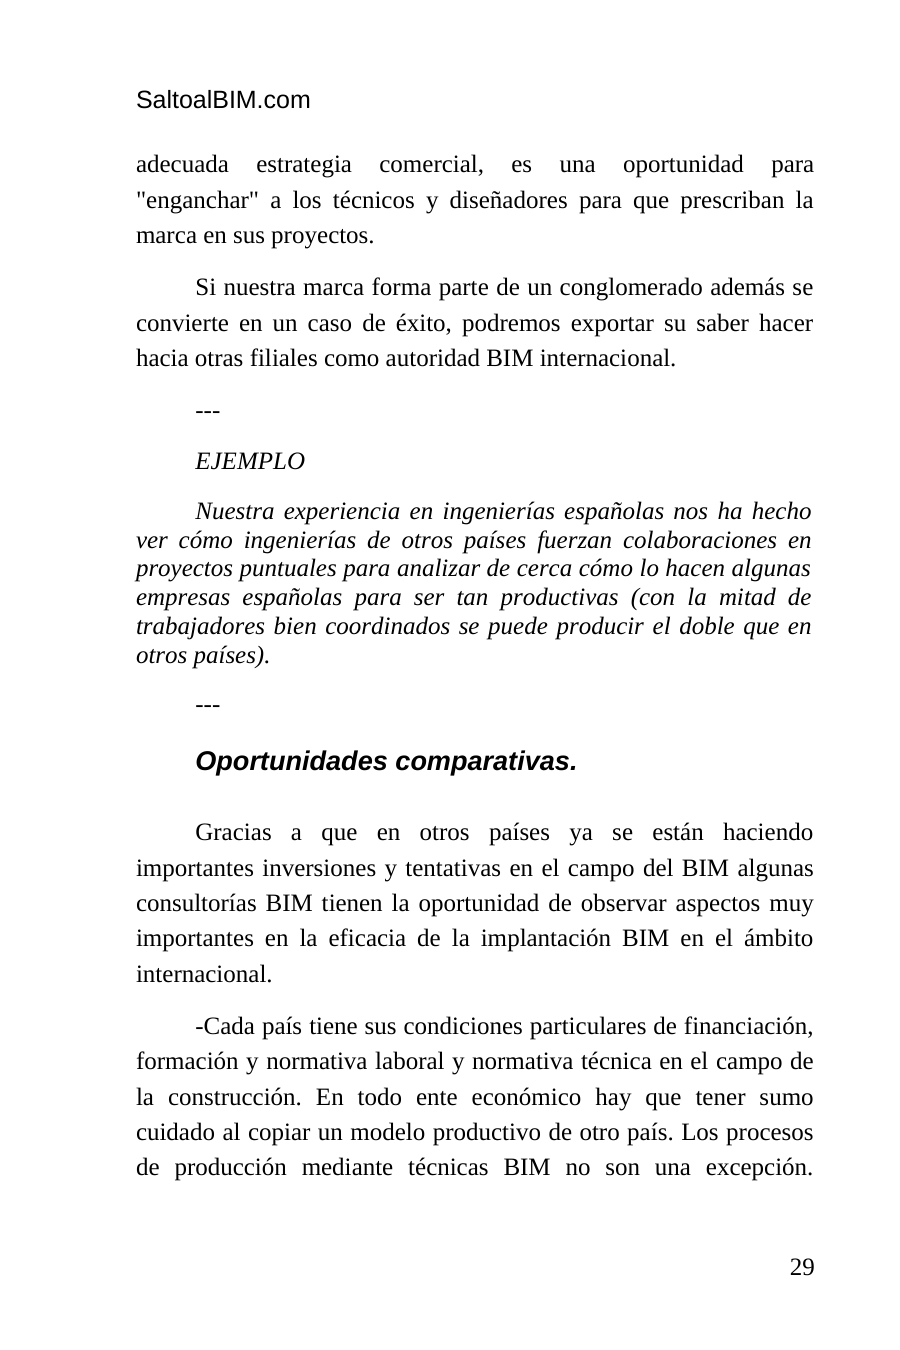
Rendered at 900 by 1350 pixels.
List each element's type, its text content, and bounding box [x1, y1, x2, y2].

text Gracias a que en otros países ya se están haciendo importantes inversiones y tentativas en el campo del BIM algunas consultorías BIM tienen la oportunidad de observar aspectos muy importantes en la eficacia de la implantación BIM en el ámbito internacional. [136, 812, 814, 989]
text --- [136, 689, 814, 718]
text Si nuestra marca forma parte de un conglomerado además se convierte en un caso de éxito, podremos exportar su saber hacer hacia otras filiales como autoridad BIM internacional. [136, 267, 814, 374]
text -Cada país tiene sus condiciones particulares de financiación, formación y normativa laboral y normativa técnica en el campo de la construcción. En todo ente económico hay que tener sumo cuidado al copiar un modelo productivo de otro país. Los procesos de producción mediante técnicas BIM no son una excepción. [136, 1006, 814, 1183]
text adecuada estrategia comercial, es una oportunidad para "enganchar" a los técnicos y diseñadores para que prescriban la marca en sus proyectos. [136, 144, 814, 251]
text EJEMPLO [136, 446, 814, 475]
text --- [136, 390, 814, 426]
text Nuestra experiencia en ingenierías españolas nos ha hecho ver cómo ingenierías de otros países fuerzan colaboraciones en proyectos puntuales para analizar de cerca cómo lo hacen algunas empresas españolas para ser tan productivas (con la mitad de trabajadores bien coordinados se puede producir el doble que en otros países). [136, 496, 814, 668]
subtitle Oportunidades comparativas. [136, 745, 814, 776]
